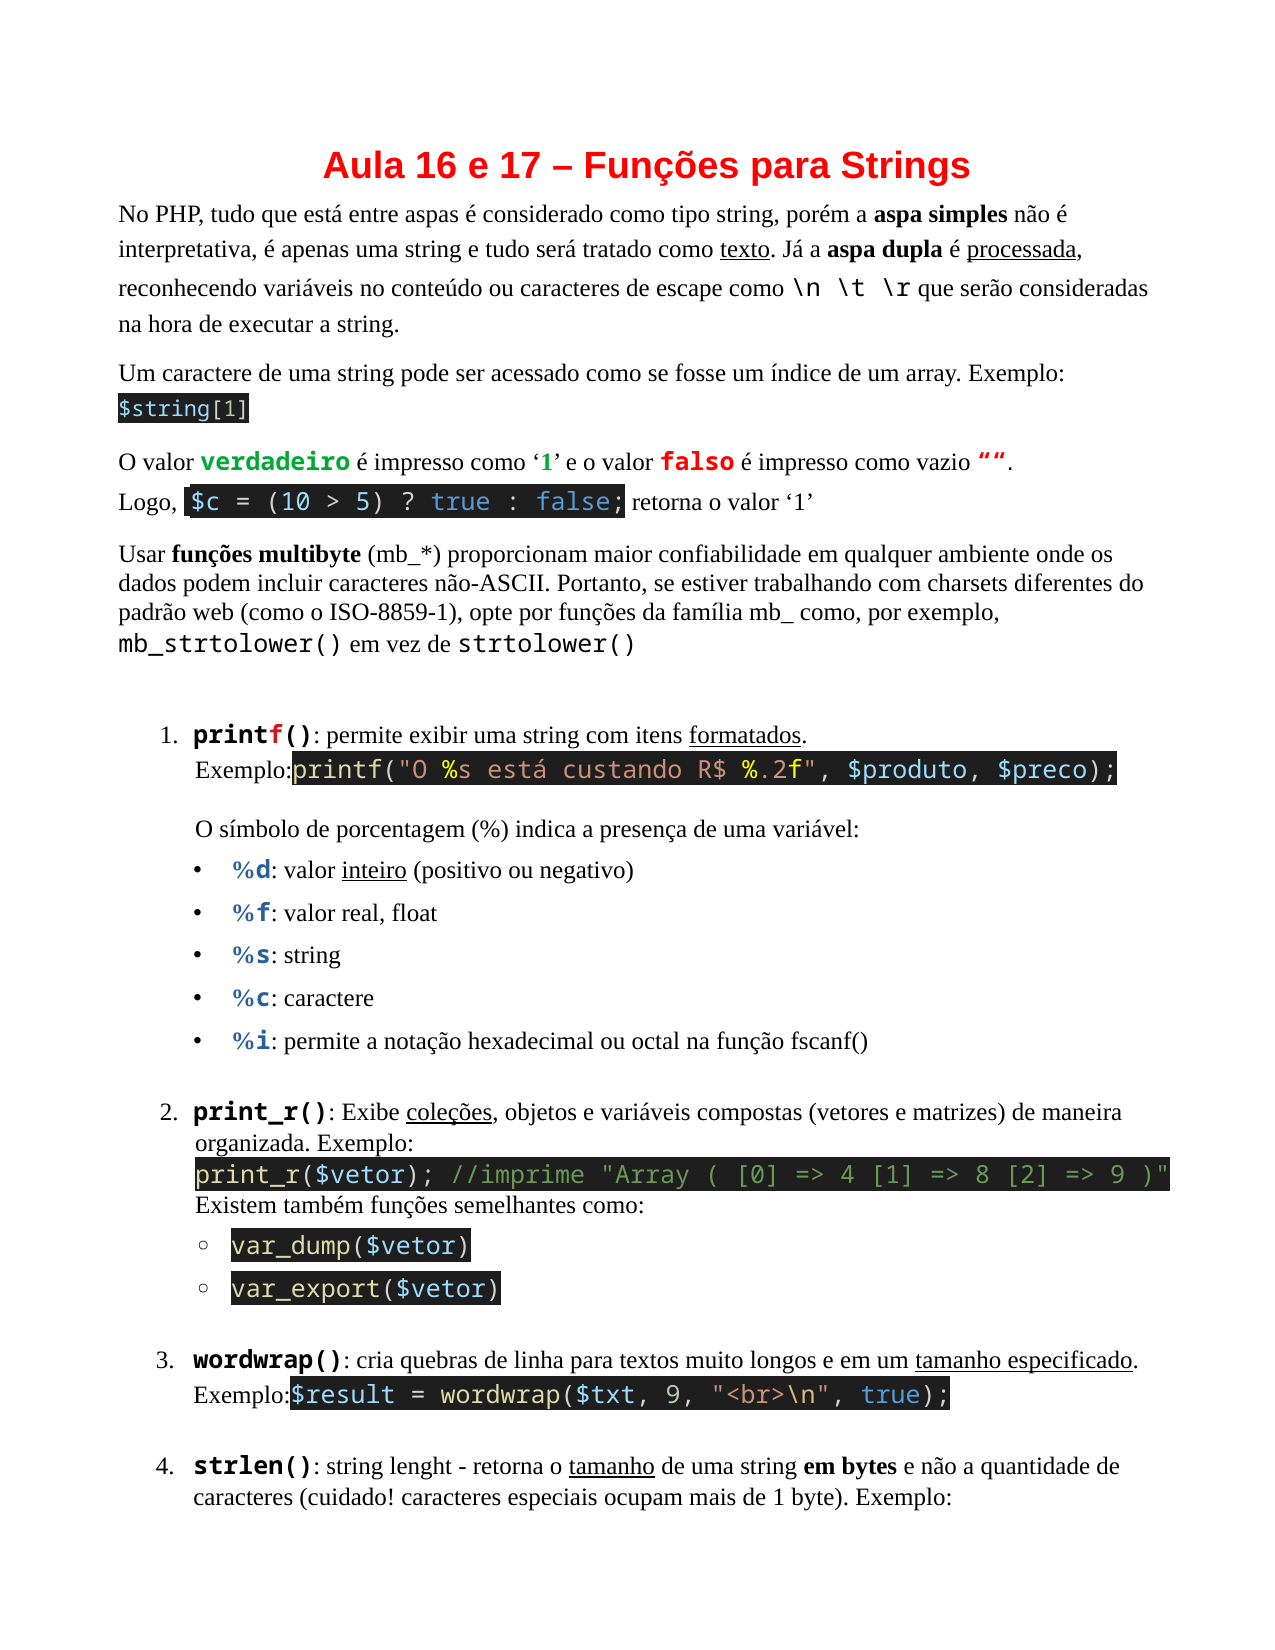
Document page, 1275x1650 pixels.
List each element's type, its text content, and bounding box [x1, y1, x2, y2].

subtitle Aula 16 e 17 – Funções para Strings [118, 143, 1175, 187]
list %f: valor real, float [193, 894, 1175, 928]
text Um caractere de uma string pode ser acessado como se fosse um índice de um array. Exemplo: $string[1] [118, 358, 1175, 423]
list print_r(): Exibe coleções, objetos e variáveis compostas (vetores e matrizes) de maneira organizada. Exemplo: print_r($vetor); //imprime "Array ( [0] => 4 [1] => 8 [2] => 9 )" Existem também funções semelhantes como: [159, 1094, 1193, 1219]
list %c: caractere [193, 979, 1175, 1014]
list printf(): permite exibir uma string com itens formatados. Exemplo:printf("O %s está custando R$ %.2f", $produto, $preco); O símbolo de porcentagem (%) indica a presença de uma variável: [159, 717, 1175, 843]
text No PHP, tudo que está entre aspas é considerado como tipo string, porém a aspa simples não é interpretativa, é apenas uma string e tudo será tratado como texto. Já a aspa dupla é processada, reconhecendo variáveis no conteúdo ou caracteres de escape como \n \t \r que serão consideradas na hora de executar a string. [118, 199, 1175, 338]
list wordwrap(): cria quebras de linha para textos muito longos e em um tamanho especificado. Exemplo:$result = wordwrap($txt, 9, "<br>\n", true); [156, 1342, 1175, 1439]
list %i: permite a notação hexadecimal ou octal na função fscanf() [193, 1022, 1175, 1085]
text O valor verdadeiro é impresso como ‘1’ e o valor falso é impresso como vazio ““. Logo, $c = (10 > 5) ? true : false; retorna o valor ‘1’ [118, 443, 1175, 518]
list var_dump($vetor) [193, 1228, 1175, 1262]
list %s: string [193, 937, 1175, 971]
list var_export($vetor) [193, 1271, 1175, 1333]
text Usar funções multibyte (mb_*) proporcionam maior confiabilidade em qualquer ambiente onde os dados podem incluir caracteres não-ASCII. Portanto, se estiver trabalhando com charsets diferentes do padrão web (como o ISO-8859-1), opte por funções da família mb_ como, por exemplo, mb_strtolower() em vez de strtolower() [118, 539, 1175, 660]
list %d: valor inteiro (positivo ou negativo) [193, 851, 1175, 886]
list strlen(): string lenght - retorna o tamanho de uma string em bytes e não a quantidade de caracteres (cuidado! caracteres especiais ocupam mais de 1 byte). Exemplo: [156, 1448, 1175, 1511]
